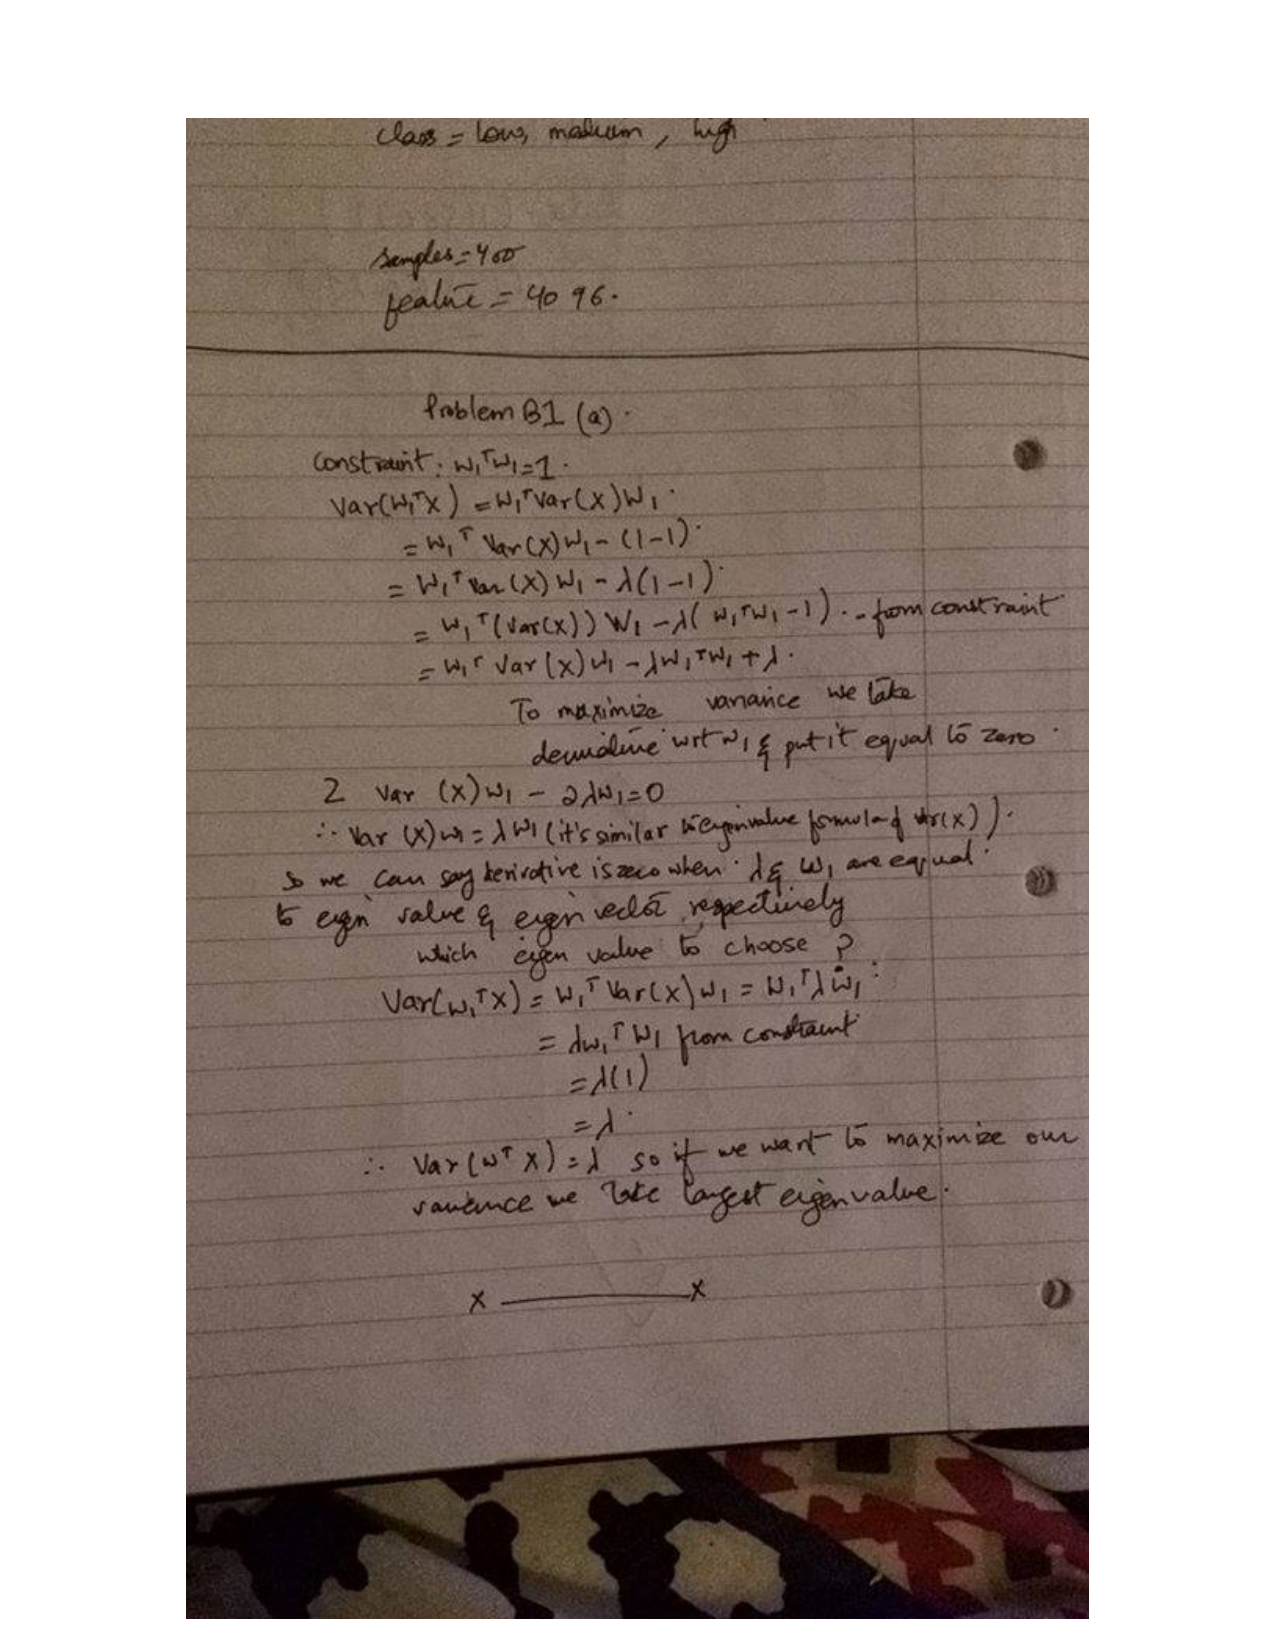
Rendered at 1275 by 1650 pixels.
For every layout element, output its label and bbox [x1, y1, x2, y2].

picture [186, 118, 1089, 1619]
